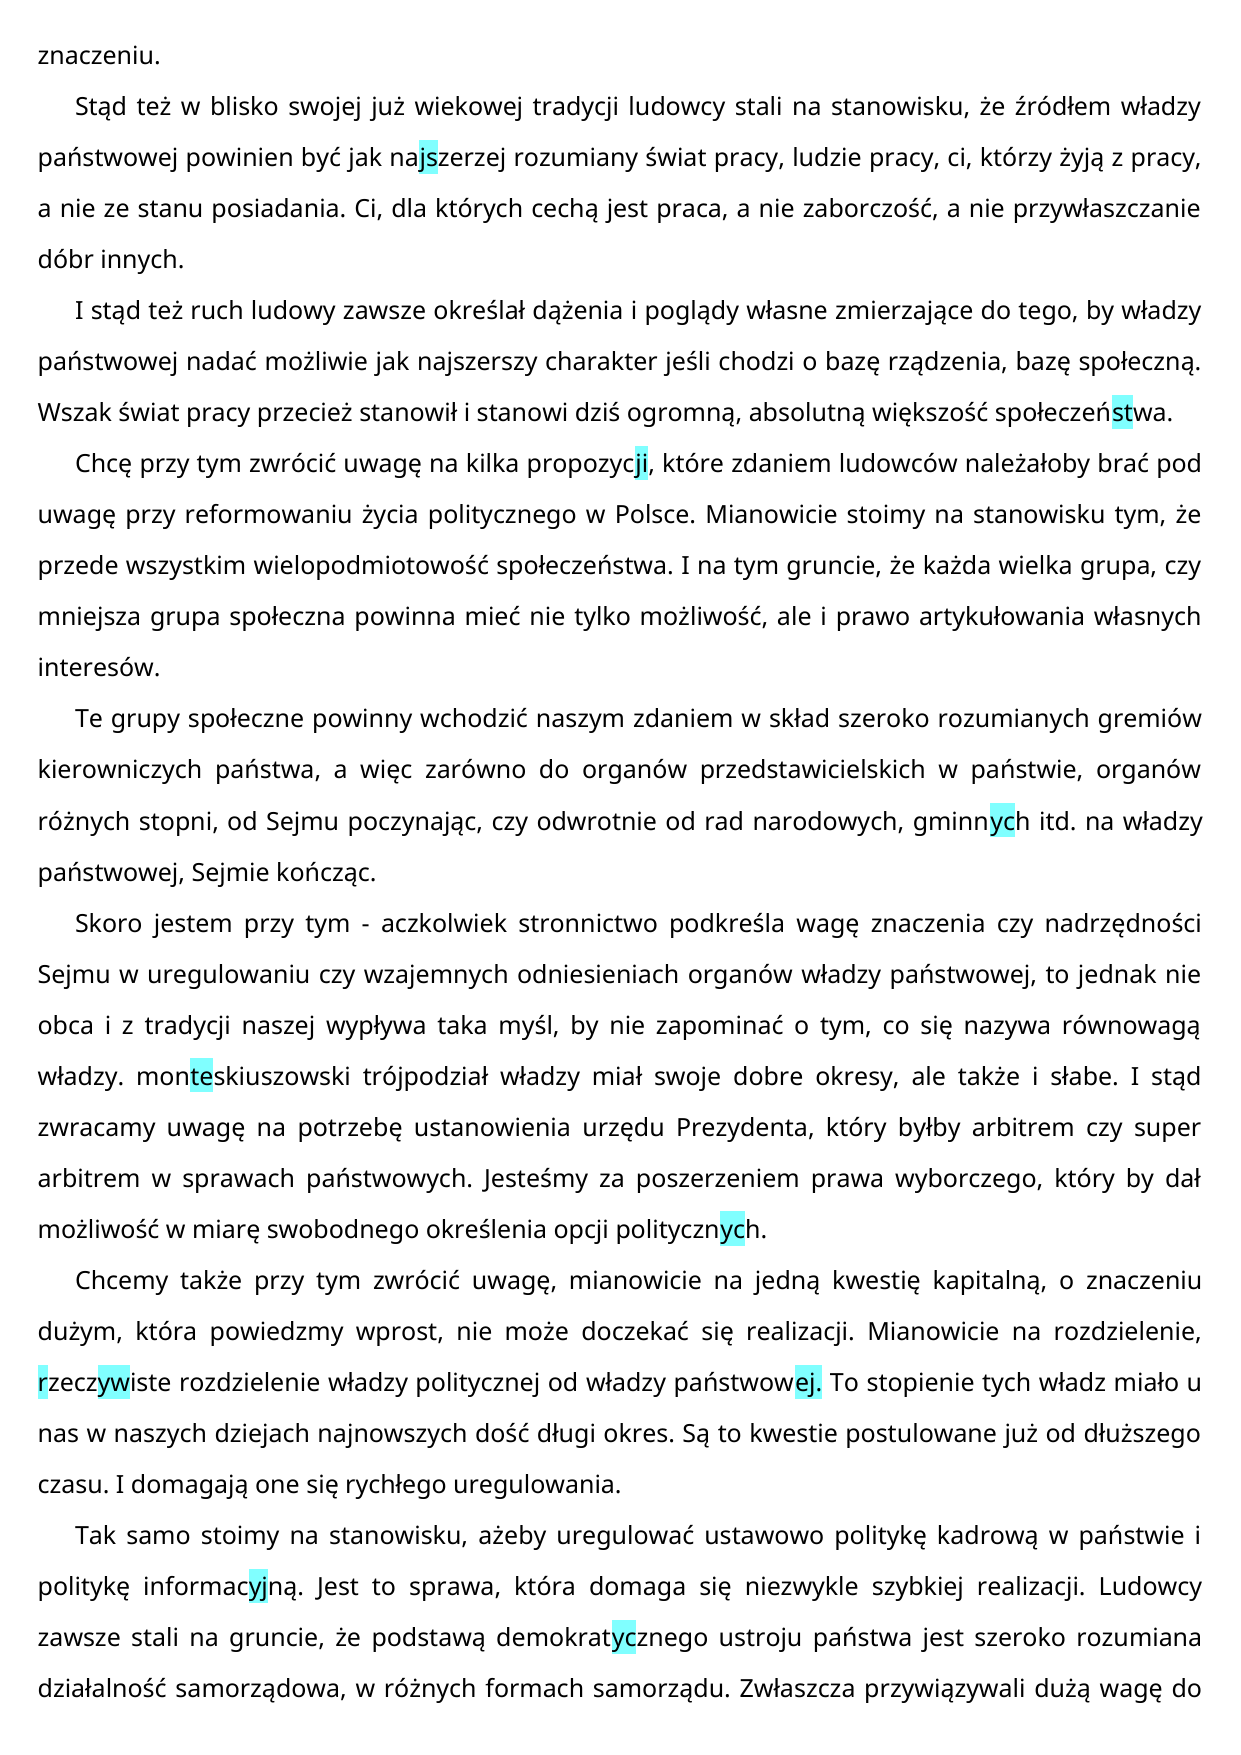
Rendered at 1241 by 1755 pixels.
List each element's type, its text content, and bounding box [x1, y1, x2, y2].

text Chcemy także przy tym zwrócić uwagę, mianowicie na jedną kwestię kapitalną, o znaczeniu dużym, która powiedzmy wprost, nie może doczekać się realizacji. Mianowicie na rozdzielenie, rzeczywiste rozdzielenie władzy politycznej od władzy państwowej. To stopienie tych władz miało u nas w naszych dziejach najnowszych dość długi okres. Są to kwestie postulowane już od dłuższego czasu. I domagają one się rychłego uregulowania. [37, 1262, 1203, 1501]
text Tak samo stoimy na stanowisku, ażeby uregulować ustawowo politykę kadrową w państwie i politykę informacyjną. Jest to sprawa, która domaga się niezwykle szybkiej realizacji. Ludowcy zawsze stali na gruncie, że podstawą demokratycznego ustroju państwa jest szeroko rozumiana działalność samorządowa, w różnych formach samorządu. Zwłaszcza przywiązywali dużą wagę do [37, 1518, 1203, 1705]
text Skoro jestem przy tym - aczkolwiek stronnictwo podkreśla wagę znaczenia czy nadrzędności Sejmu w uregulowaniu czy wzajemnych odniesieniach organów władzy państwowej, to jednak nie obca i z tradycji naszej wypływa taka myśl, by nie zapominać o tym, co się nazywa równowagą władzy. monteskiuszowski trójpodział władzy miał swoje dobre okresy, ale także i słabe. I stąd zwracamy uwagę na potrzebę ustanowienia urzędu Prezydenta, który byłby arbitrem czy super arbitrem w sprawach państwowych. Jesteśmy za poszerzeniem prawa wyborczego, który by dał możliwość w miarę swobodnego określenia opcji politycznych. [37, 905, 1203, 1246]
text znaczeniu. [37, 37, 1203, 72]
text Chcę przy tym zwrócić uwagę na kilka propozycji, które zdaniem ludowców należałoby brać pod uwagę przy reformowaniu życia politycznego w Polsce. Mianowicie stoimy na stanowisku tym, że przede wszystkim wielopodmiotowość społeczeństwa. I na tym gruncie, że każda wielka grupa, czy mniejsza grupa społeczna powinna mieć nie tylko możliwość, ale i prawo artykułowania własnych interesów. [37, 446, 1203, 684]
text Stąd też w blisko swojej już wiekowej tradycji ludowcy stali na stanowisku, że źródłem władzy państwowej powinien być jak najszerzej rozumiany świat pracy, ludzie pracy, ci, którzy żyją z pracy, a nie ze stanu posiadania. Ci, dla których cechą jest praca, a nie zaborczość, a nie przywłaszczanie dóbr innych. [37, 88, 1203, 276]
text Te grupy społeczne powinny wchodzić naszym zdaniem w skład szeroko rozumianych gremiów kierowniczych państwa, a więc zarówno do organów przedstawicielskich w państwie, organów różnych stopni, od Sejmu poczynając, czy odwrotnie od rad narodowych, gminnych itd. na władzy państwowej, Sejmie kończąc. [37, 701, 1203, 888]
text I stąd też ruch ludowy zawsze określał dążenia i poglądy własne zmierzające do tego, by władzy państwowej nadać możliwie jak najszerszy charakter jeśli chodzi o bazę rządzenia, bazę społeczną. Wszak świat pracy przecież stanowił i stanowi dziś ogromną, absolutną większość społeczeństwa. [37, 293, 1203, 429]
